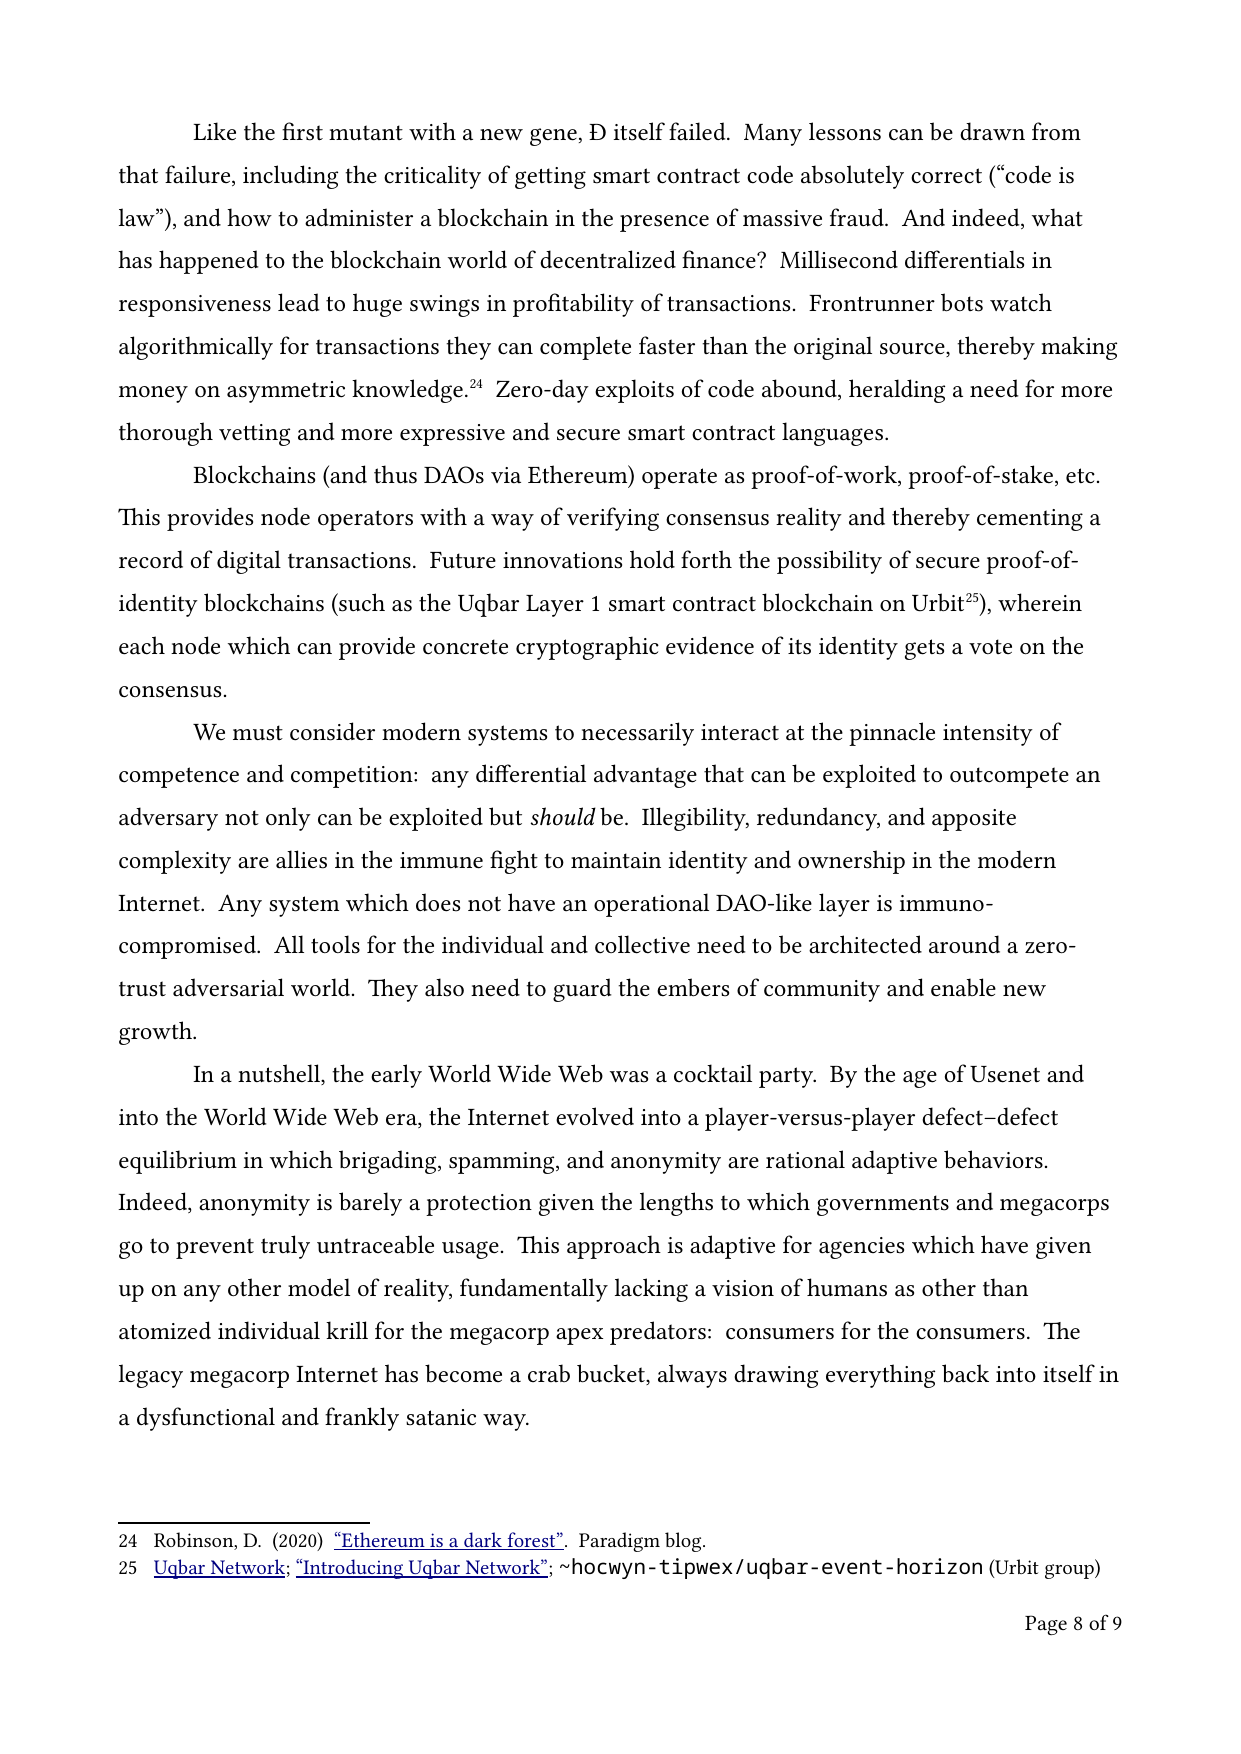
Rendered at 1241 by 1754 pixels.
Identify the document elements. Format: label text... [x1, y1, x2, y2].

text Blockchains (and thus DAOs via Ethereum) operate as proof-of-work, proof-of-stake, etc. This provides node operators with a way of verifying consensus reality and thereby cementing a record of digital transactions. Future innovations hold forth the possibility of secure proof-of-identity blockchains (such as the Uqbar Layer 1 smart contract blockchain on Urbit), wherein each node which can provide concrete cryptographic evidence of its identity gets a vote on the consensus. [118, 461, 1122, 703]
text Robinson, D. (2020) “Ethereum is a dark forest”. Paradigm blog. [118, 1529, 1122, 1552]
text Like the first mutant with a new gene, Đ itself failed. Many lessons can be drawn from that failure, including the criticality of getting smart contract code absolutely correct (“code is law”), and how to administer a blockchain in the presence of massive fraud. And indeed, what has happened to the blockchain world of decentralized finance? Millisecond differentials in responsiveness lead to huge swings in profitability of transactions. Frontrunner bots watch algorithmically for transactions they can complete faster than the original source, thereby making money on asymmetric knowledge. Zero-day exploits of code abound, heralding a need for more thorough vetting and more expressive and secure smart contract languages. [118, 118, 1122, 446]
text In a nutshell, the early World Wide Web was a cocktail party. By the age of Usenet and into the World Wide Web era, the Internet evolved into a player-versus-player defect–defect equilibrium in which brigading, spamming, and anonymity are rational adaptive behaviors. Indeed, anonymity is barely a protection given the lengths to which governments and megacorps go to prevent truly untraceable usage. This approach is adaptive for agencies which have given up on any other model of reality, fundamentally lacking a vision of humans as other than atomized individual krill for the megacorp apex predators: consumers for the consumers. The legacy megacorp Internet has become a crab bucket, always drawing everything back into itself in a dysfunctional and frankly satanic way. [118, 1060, 1122, 1431]
text Uqbar Network; “Introducing Uqbar Network”; ~hocwyn-tipwex/uqbar-event-horizon (Urbit group) [118, 1552, 1122, 1581]
text We must consider modern systems to necessarily interact at the pinnacle intensity of competence and competition: any differential advantage that can be exploited to outcompete an adversary not only can be exploited but should be. Illegibility, redundancy, and apposite complexity are allies in the immune fight to maintain identity and ownership in the modern Internet. Any system which does not have an operational DAO-like layer is immuno­compromised. All tools for the individual and collective need to be architected around a zero-trust adversarial world. They also need to guard the embers of community and enable new growth. [118, 717, 1122, 1046]
